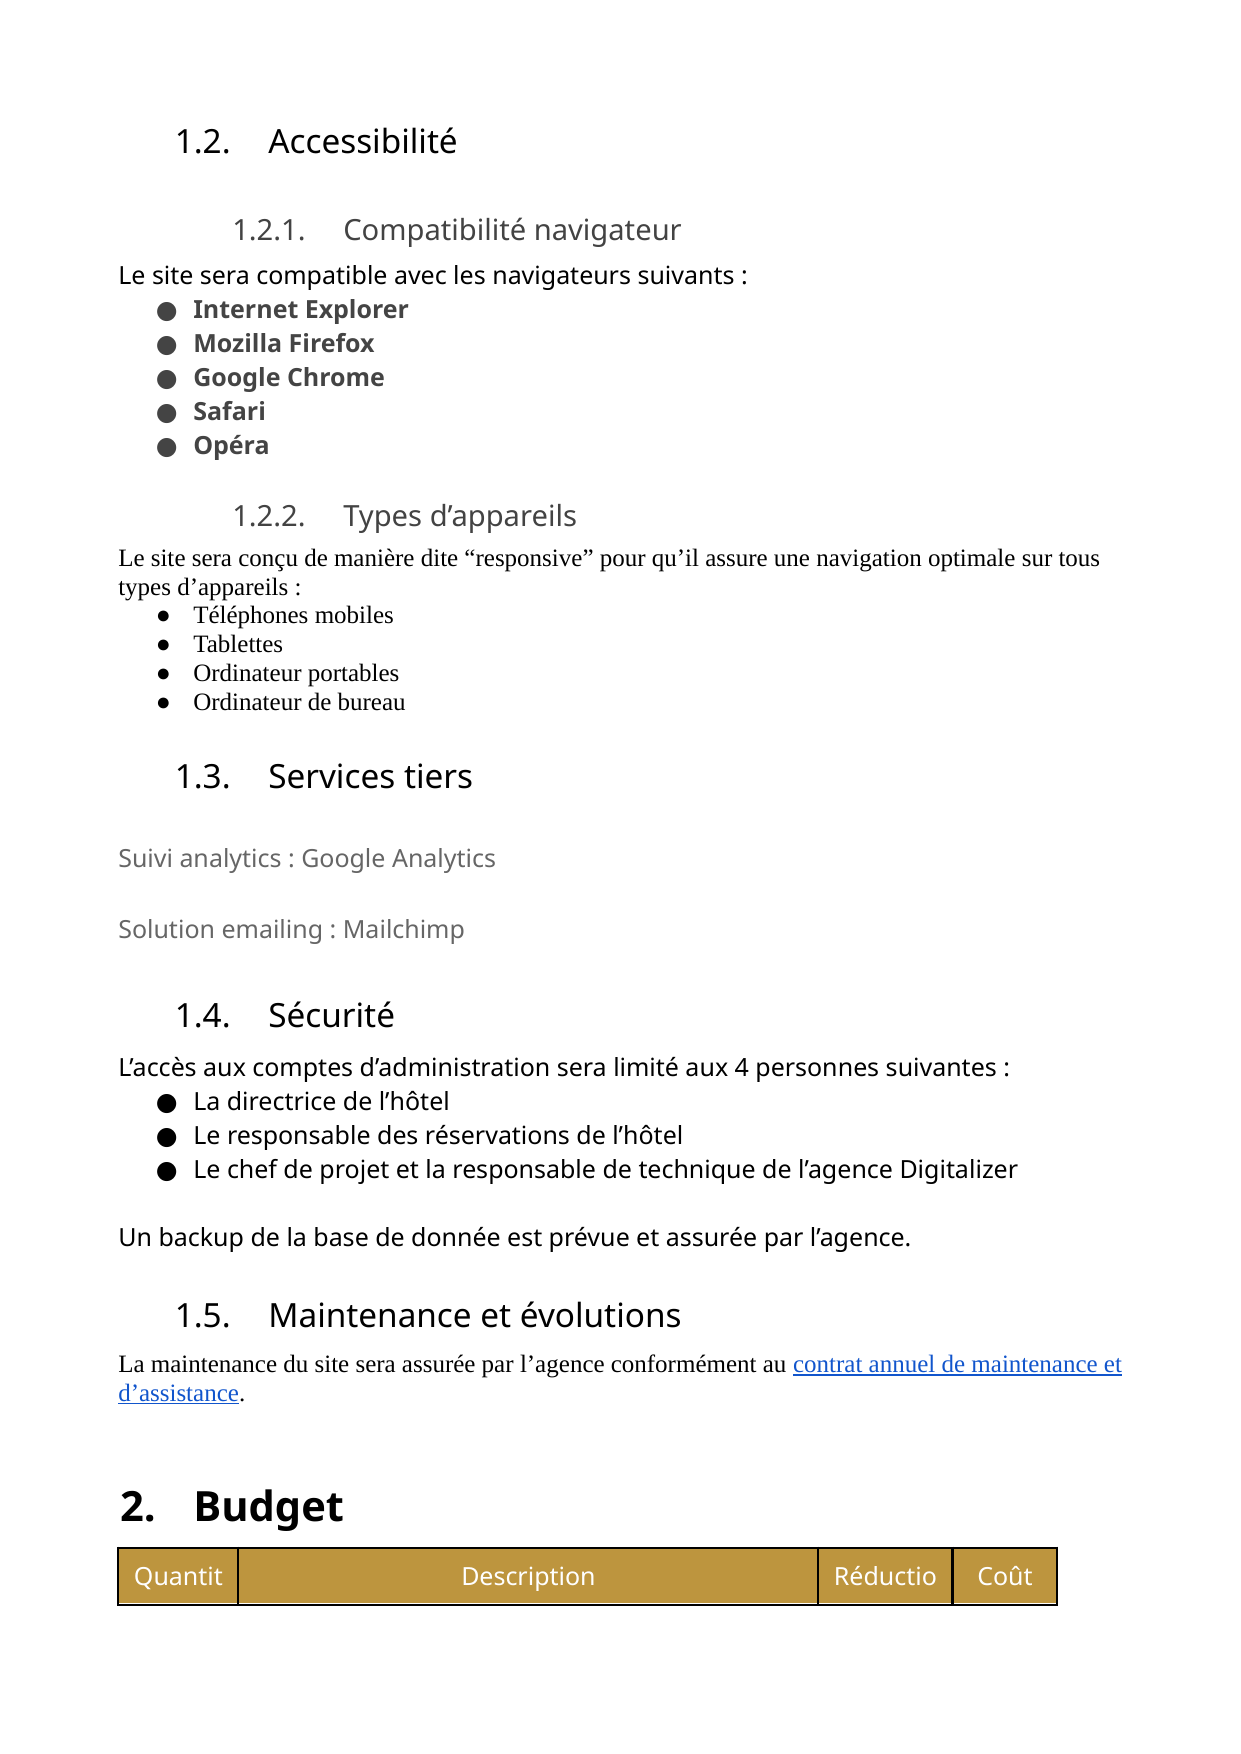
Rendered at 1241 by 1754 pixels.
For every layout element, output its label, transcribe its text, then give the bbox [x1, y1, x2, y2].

list Safari [156, 394, 1122, 428]
table_header Description [239, 1549, 817, 1603]
subtitle Sécurité [231, 992, 1122, 1037]
text Le site sera conçu de manière dite “responsive” pour qu’il assure une navigation optimale sur tous types d’appareils : [118, 543, 1122, 601]
table_header Coût [954, 1549, 1056, 1603]
list Ordinateur portables [156, 658, 1122, 687]
list La directrice de l’hôtel [156, 1084, 1122, 1118]
text Un backup de la base de donnée est prévue et assurée par l’agence. [118, 1220, 1122, 1254]
list Mozilla Firefox [156, 326, 1122, 359]
list Téléphones mobiles [156, 601, 1122, 629]
text L’accès aux comptes d’administration sera limité aux 4 personnes suivantes : [118, 1049, 1122, 1084]
list Le chef de projet et la responsable de technique de l’agence Digitalizer [156, 1152, 1122, 1186]
text Le site sera compatible avec les navigateurs suivants : [118, 257, 1122, 291]
subtitle Types d’appareils [306, 495, 1122, 535]
subtitle Solution emailing : Mailchimp [118, 912, 1122, 946]
subtitle Compatibilité navigateur [306, 209, 1122, 249]
list Google Chrome [156, 359, 1122, 394]
subtitle Maintenance et évolutions [231, 1291, 1122, 1337]
list Le responsable des réservations de l’hôtel [156, 1118, 1122, 1152]
list Opéra [156, 428, 1122, 462]
subtitle Suivi analytics : Google Analytics [118, 840, 1122, 874]
subtitle Accessibilité [231, 118, 1122, 163]
text La maintenance du site sera assurée par l’agence conformément au contrat annuel de maintenance et d’assistance. [118, 1349, 1122, 1407]
list Internet Explorer [156, 291, 1122, 326]
subtitle Services tiers [231, 753, 1122, 798]
table_header Quantit [119, 1549, 237, 1603]
table_header Réductio [819, 1549, 951, 1603]
list Ordinateur de bureau [156, 687, 1122, 716]
subtitle Budget [156, 1477, 1122, 1534]
list Tablettes [156, 629, 1122, 658]
